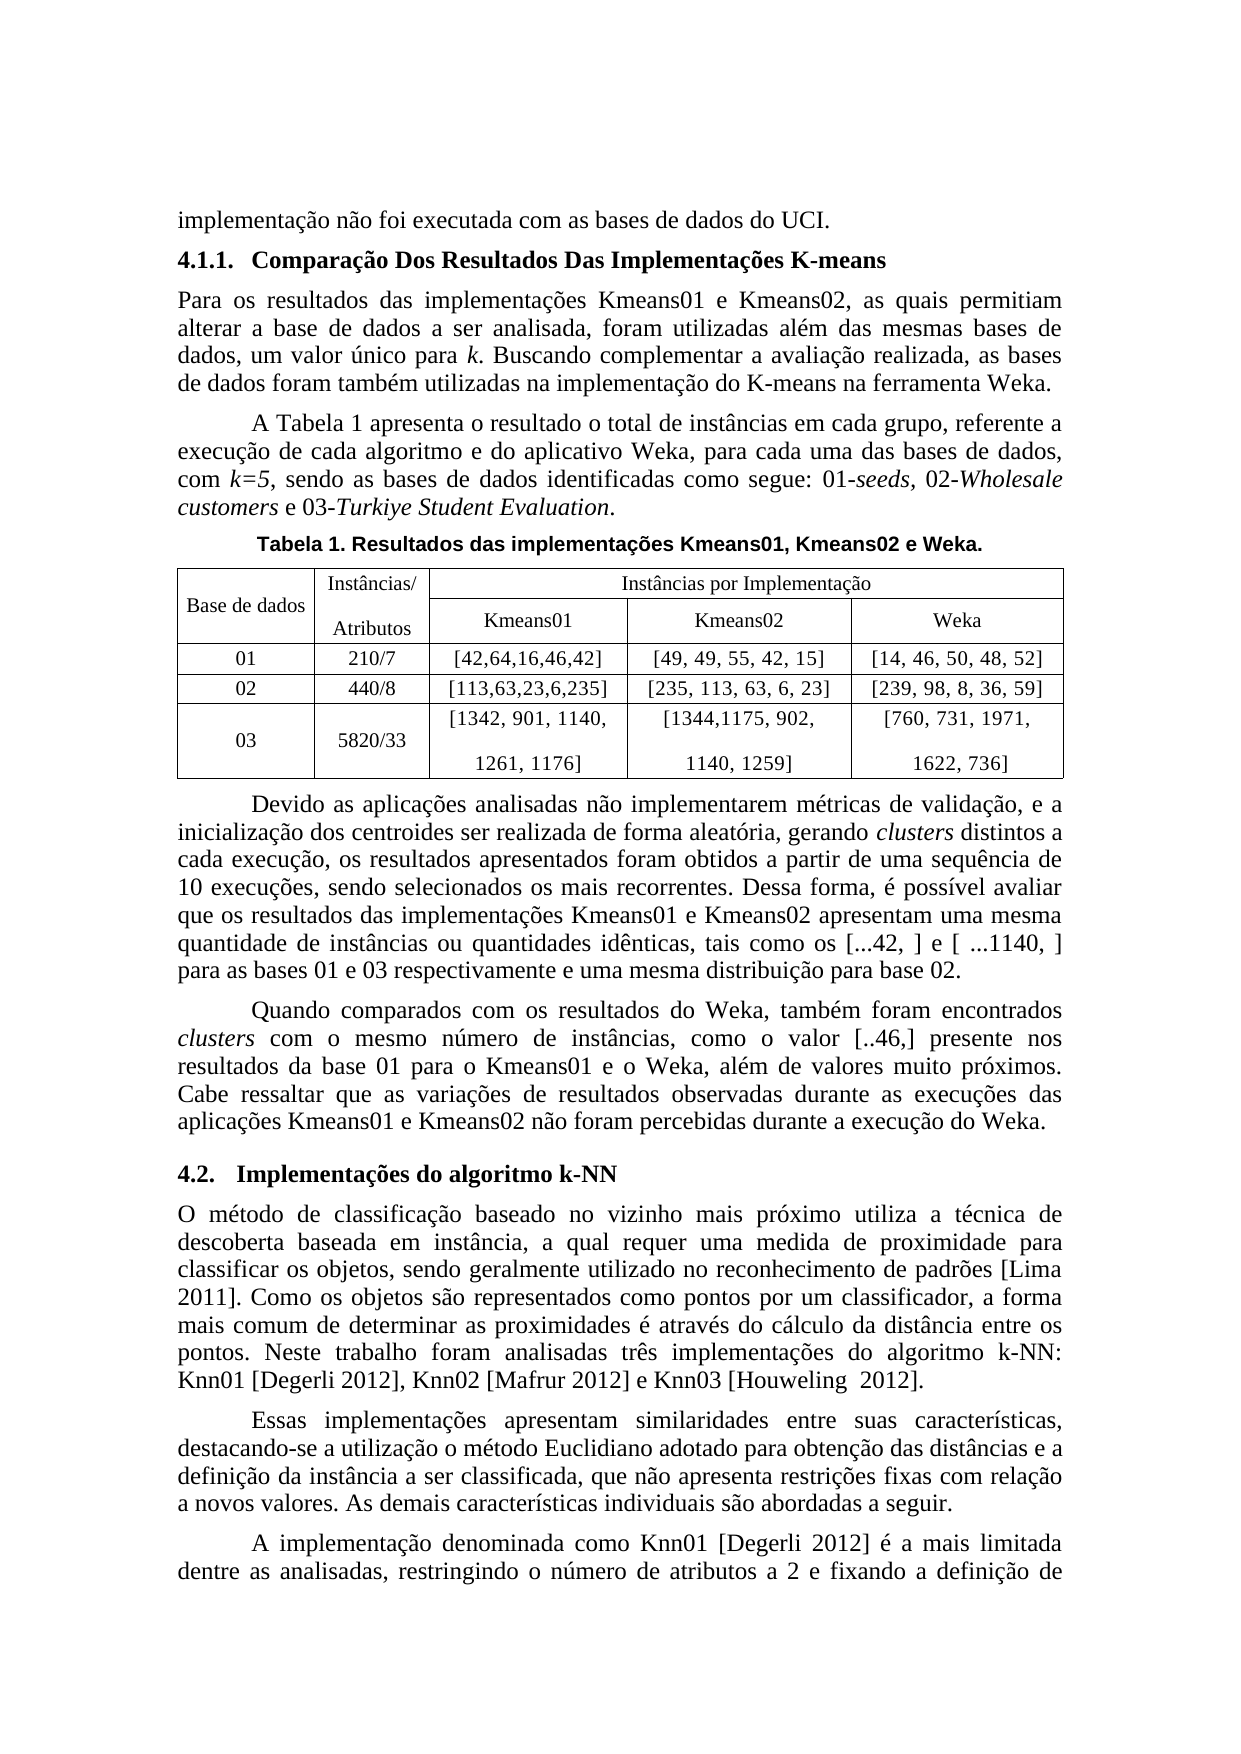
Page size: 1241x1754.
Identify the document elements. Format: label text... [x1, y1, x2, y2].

table_cell Kmeans01 [430, 599, 627, 643]
table_header Instâncias/ Atributos [315, 569, 429, 643]
table_cell [14, 46, 50, 48, 52] [852, 644, 1063, 674]
table_cell Kmeans02 [628, 599, 851, 643]
table_cell [1342, 901, 1140, 1261, 1176] [430, 704, 627, 778]
title Comparação Dos Resultados Das Implementações K-means [177, 246, 1063, 274]
text Para os resultados das implementações Kmeans01 e Kmeans02, as quais permitiam alterar a base de dados a ser analisada, foram utilizadas além das mesmas bases de dados, um valor único para k. Buscando complementar a avaliação realizada, as bases de dados foram também utilizadas na implementação do K-means na ferramenta Weka. [177, 286, 1063, 397]
title Implementações do algoritmo k-NN [177, 1160, 1063, 1188]
table_header Base de dados [178, 569, 314, 643]
table_cell [49, 49, 55, 42, 15] [628, 644, 851, 674]
table_cell 02 [178, 675, 314, 703]
text Quando comparados com os resultados do Weka, também foram encontrados clusters com o mesmo número de instâncias, como o valor [..46,] presente nos resultados da base 01 para o Kmeans01 e o Weka, além de valores muito próximos. Cabe ressaltar que as variações de resultados observadas durante as execuções das aplicações Kmeans01 e Kmeans02 não foram percebidas durante a execução do Weka. [177, 997, 1063, 1135]
table_cell [760, 731, 1971, 1622, 736] [852, 704, 1063, 778]
text Essas implementações apresentam similaridades entre suas características, destacando-se a utilização o método Euclidiano adotado para obtenção das distâncias e a definição da instância a ser classificada, que não apresenta restrições fixas com relação a novos valores. As demais características individuais são abordadas a seguir. [177, 1406, 1063, 1517]
table_cell 210/7 [315, 644, 429, 674]
text A implementação denominada como Knn01 [Degerli 2012] é a mais limitada dentre as analisadas, restringindo o número de atributos a 2 e fixando a definição de [177, 1529, 1063, 1585]
text Tabela 1. Resultados das implementações Kmeans01, Kmeans02 e Weka. [224, 533, 1016, 556]
text O método de classificação baseado no vizinho mais próximo utiliza a técnica de descoberta baseada em instância, a qual requer uma medida de proximidade para classificar os objetos, sendo geralmente utilizado no reconhecimento de padrões [Lima 2011]. Como os objetos são representados como pontos por um classificador, a forma mais comum de determinar as proximidades é através do cálculo da distância entre os pontos. Neste trabalho foram analisadas três implementações do algoritmo k-NN: Knn01 [Degerli 2012], Knn02 [Mafrur 2012] e Knn03 [Houweling 2012]. [177, 1200, 1063, 1394]
text Devido as aplicações analisadas não implementarem métricas de validação, e a inicialização dos centroides ser realizada de forma aleatória, gerando clusters distintos a cada execução, os resultados apresentados foram obtidos a partir de uma sequência de 10 execuções, sendo selecionados os mais recorrentes. Dessa forma, é possível avaliar que os resultados das implementações Kmeans01 e Kmeans02 apresentam uma mesma quantidade de instâncias ou quantidades idênticas, tais como os [...42, ] e [ ...1140, ] para as bases 01 e 03 respectivamente e uma mesma distribuição para base 02. [177, 790, 1063, 984]
table_cell Weka [852, 599, 1063, 643]
table_cell [113,63,23,6,235] [430, 675, 627, 703]
table_header Instâncias por Implementação [430, 569, 1063, 597]
text implementação não foi executada com as bases de dados do UCI. [177, 207, 1063, 234]
table_cell 440/8 [315, 675, 429, 703]
table_cell [235, 113, 63, 6, 23] [628, 675, 851, 703]
table_cell [239, 98, 8, 36, 59] [852, 675, 1063, 703]
table_cell [1344,1175, 902, 1140, 1259] [628, 704, 851, 778]
table_cell 01 [178, 644, 314, 674]
text A Tabela 1 apresenta o resultado o total de instâncias em cada grupo, referente a execução de cada algoritmo e do aplicativo Weka, para cada uma das bases de dados, com k=5, sendo as bases de dados identificadas como segue: 01-seeds, 02-Wholesale customers e 03-Turkiye Student Evaluation. [177, 409, 1063, 520]
table_cell 03 [178, 704, 314, 778]
table_cell [42,64,16,46,42] [430, 644, 627, 674]
table_cell 5820/33 [315, 704, 429, 778]
